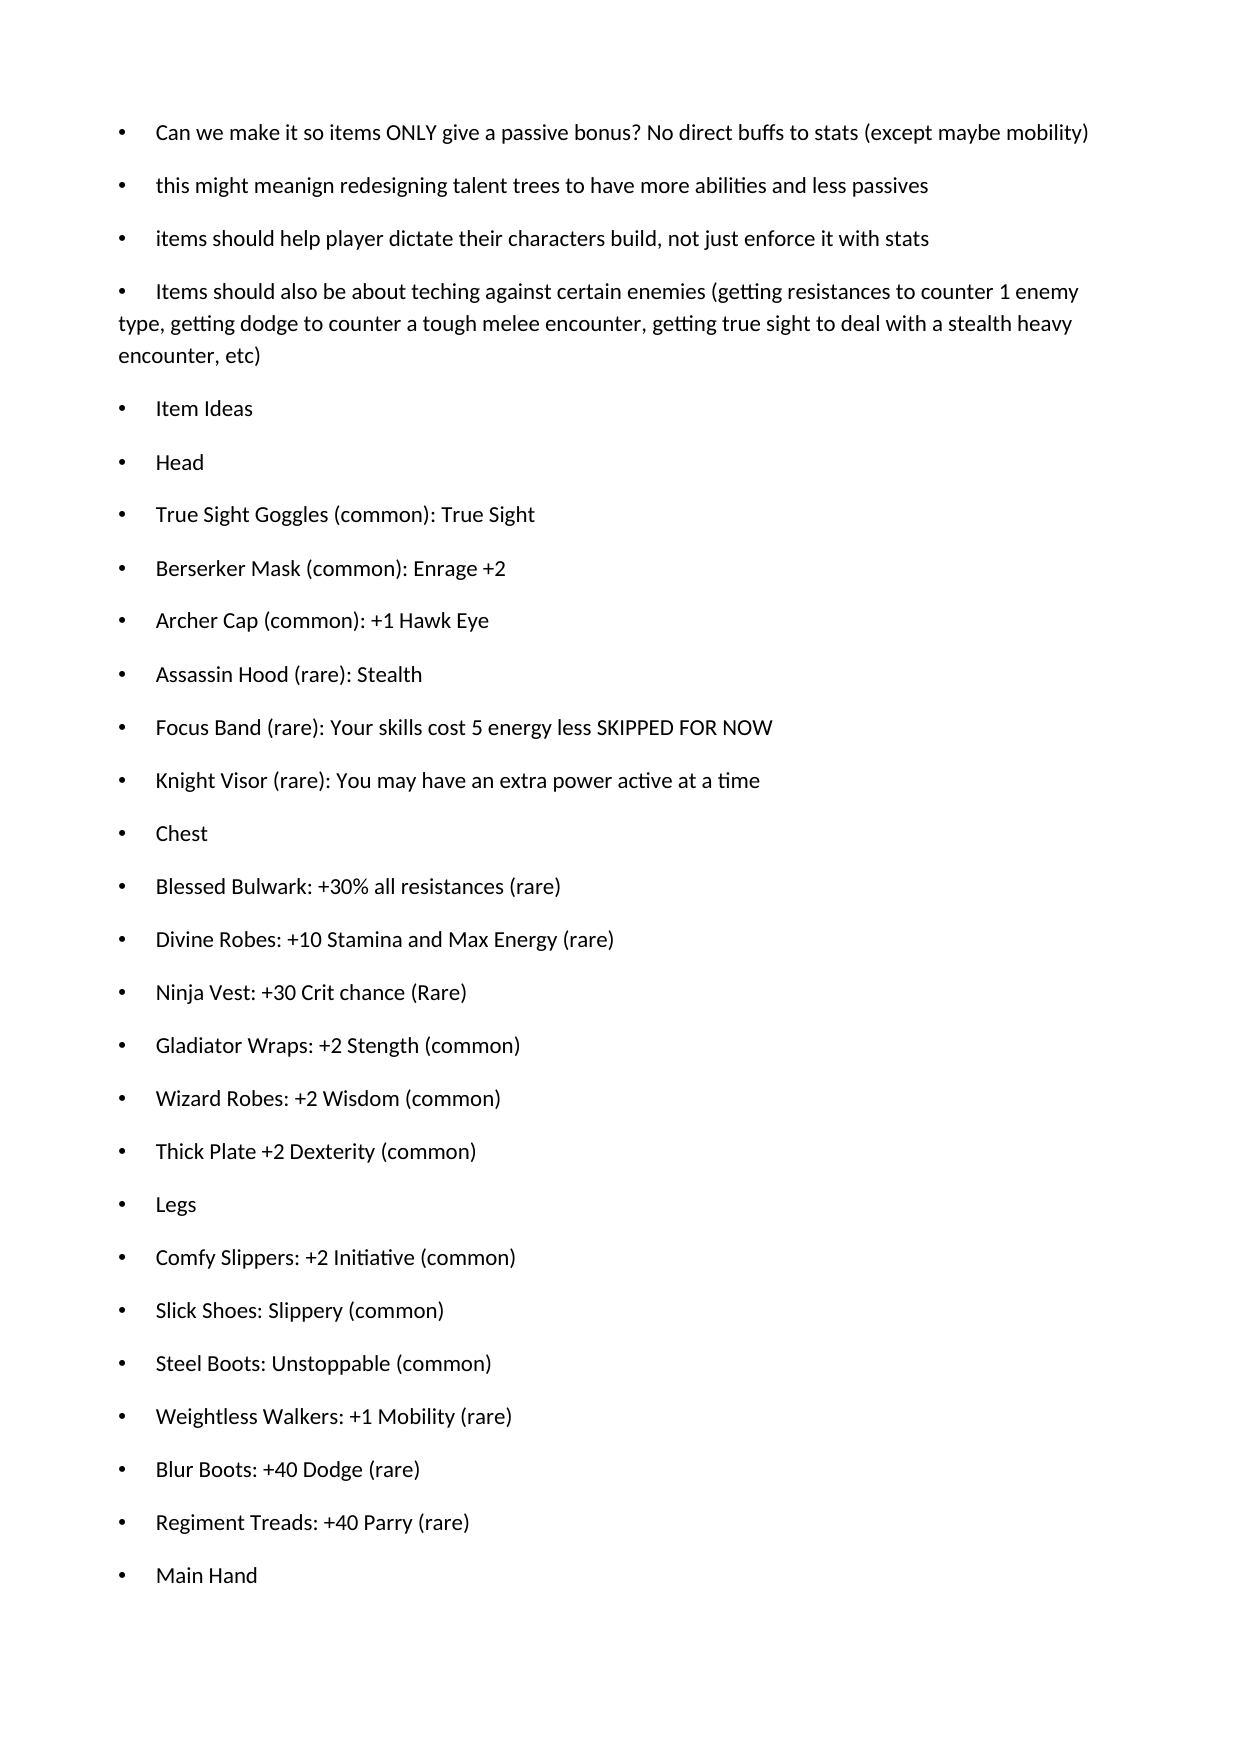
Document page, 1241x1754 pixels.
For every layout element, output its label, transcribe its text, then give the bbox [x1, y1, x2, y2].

list Chest [81, 819, 1122, 847]
list this might meanign redesigning talent trees to have more abilities and less passives [81, 171, 1122, 199]
list Weightless Walkers: +1 Mobility (rare) [81, 1402, 1122, 1430]
list Assassin Hood (rare): Stealth [81, 660, 1122, 688]
list Focus Band (rare): Your skills cost 5 energy less SKIPPED FOR NOW [81, 713, 1122, 741]
list Item Ideas [81, 394, 1122, 423]
list Thick Plate +2 Dexterity (common) [81, 1137, 1122, 1165]
list Main Hand [81, 1561, 1122, 1589]
list Legs [81, 1190, 1122, 1218]
list Archer Cap (common): +1 Hawk Eye [81, 607, 1122, 635]
list Ninja Vest: +30 Crit chance (Rare) [81, 978, 1122, 1006]
list Blessed Bulwark: +30% all resistances (rare) [81, 872, 1122, 900]
list Can we make it so items ONLY give a passive bonus? No direct buffs to stats (except maybe mobility) [81, 118, 1122, 146]
list Blur Boots: +40 Dodge (rare) [81, 1455, 1122, 1483]
list True Sight Goggles (common): True Sight [81, 501, 1122, 529]
list items should help player dictate their characters build, not just enforce it with stats [81, 224, 1122, 252]
list Slick Shoes: Slippery (common) [81, 1296, 1122, 1324]
list Wizard Robes: +2 Wisdom (common) [81, 1084, 1122, 1112]
list Items should also be about teching against certain enemies (getting resistances to counter 1 enemy type, getting dodge to counter a tough melee encounter, getting true sight to deal with a stealth heavy encounter, etc) [81, 277, 1122, 369]
list Steel Boots: Unstoppable (common) [81, 1349, 1122, 1377]
list Berserker Mask (common): Enrage +2 [81, 554, 1122, 582]
list Gladiator Wraps: +2 Stength (common) [81, 1031, 1122, 1059]
list Divine Robes: +10 Stamina and Max Energy (rare) [81, 925, 1122, 953]
list Comfy Slippers: +2 Initiative (common) [81, 1243, 1122, 1271]
list Regiment Treads: +40 Parry (rare) [81, 1508, 1122, 1536]
list Knight Visor (rare): You may have an extra power active at a time [81, 766, 1122, 794]
list Head [81, 448, 1122, 476]
